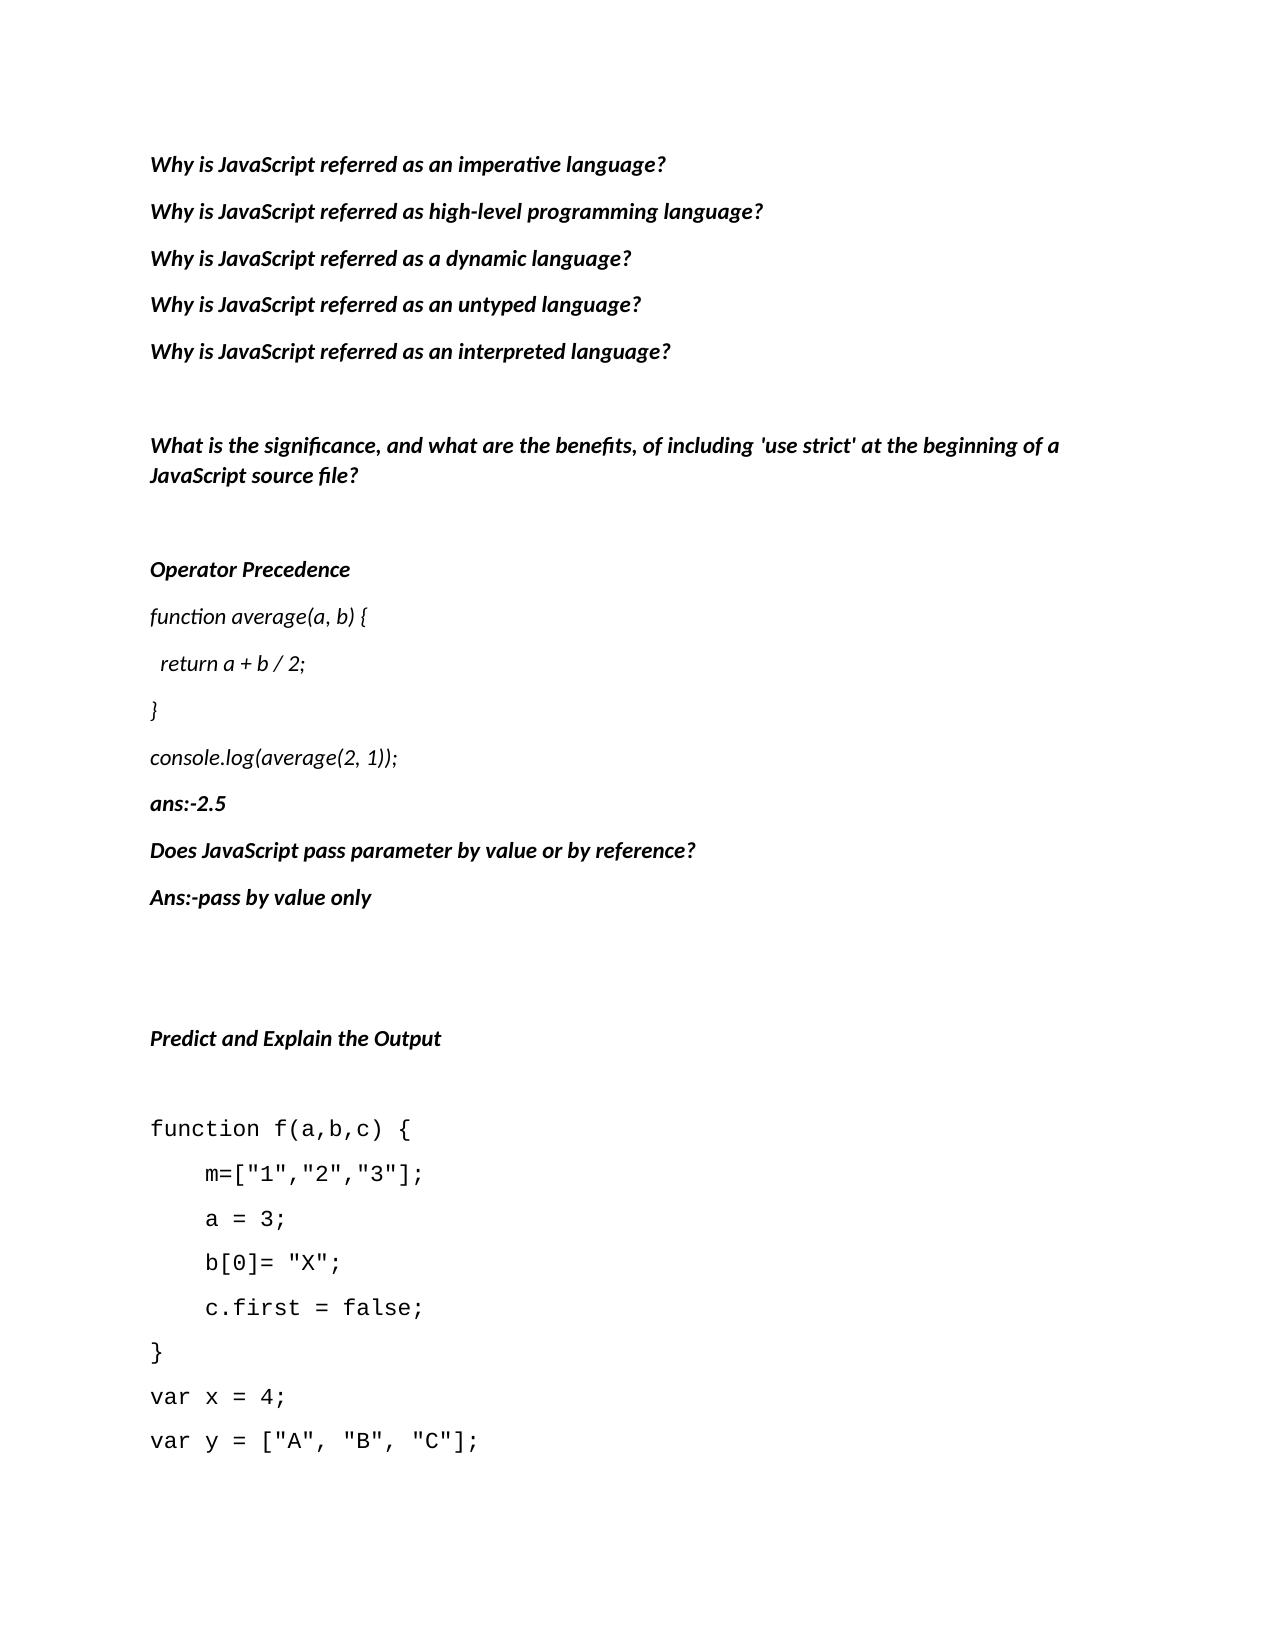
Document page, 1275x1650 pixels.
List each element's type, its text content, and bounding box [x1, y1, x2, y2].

text Why is JavaScript referred as an interpreted language? [150, 337, 1125, 366]
text var x = 4; [150, 1385, 1125, 1411]
text Operator Precedence [150, 555, 1125, 583]
text a = 3; [150, 1207, 1125, 1233]
text function average(a, b) { [150, 602, 1125, 630]
text console.log(average(2, 1)); [150, 743, 1125, 771]
text What is the significance, and what are the benefits, of including 'use strict' at the beginning of a JavaScript source file? [150, 431, 1125, 489]
text function f(a,b,c) { [150, 1118, 1125, 1144]
text m=["1","2","3"]; [150, 1162, 1125, 1188]
text ans:-2.5 [150, 789, 1125, 818]
text } [150, 696, 1125, 724]
text Predict and Explain the Output [150, 1024, 1125, 1052]
text var y = ["A", "B", "C"]; [150, 1430, 1125, 1456]
text b[0]= "X"; [150, 1251, 1125, 1277]
text Why is JavaScript referred as an imperative language? [150, 150, 1125, 178]
text Why is JavaScript referred as high-level programming language? [150, 197, 1125, 225]
text c.first = false; [150, 1296, 1125, 1322]
text Ans:-pass by value only [150, 883, 1125, 911]
text return a + b / 2; [150, 649, 1125, 677]
text Does JavaScript pass parameter by value or by reference? [150, 836, 1125, 864]
text Why is JavaScript referred as an untyped language? [150, 291, 1125, 319]
text Why is JavaScript referred as a dynamic language? [150, 244, 1125, 272]
text } [150, 1341, 1125, 1367]
